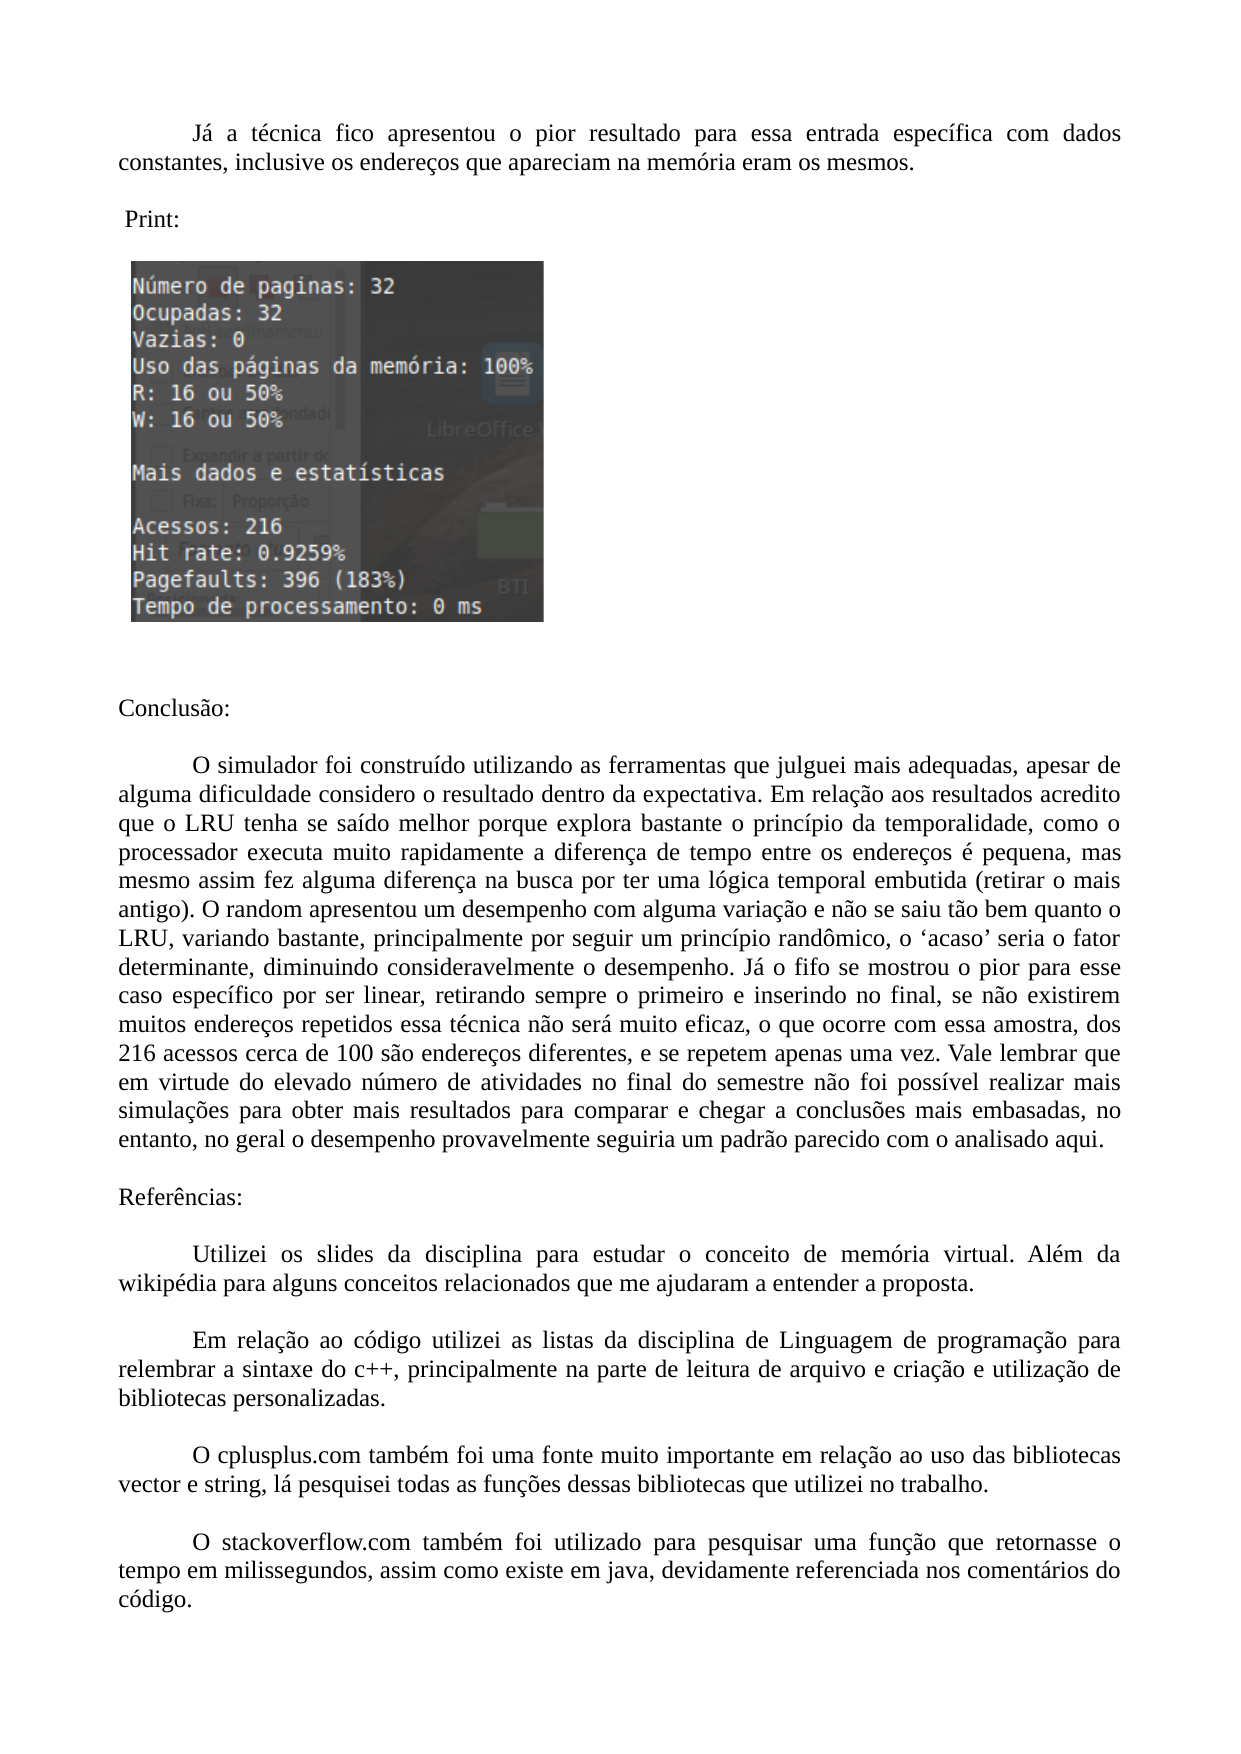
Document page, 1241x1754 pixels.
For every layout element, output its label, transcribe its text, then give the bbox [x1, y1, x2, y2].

text Conclusão: [118, 693, 1122, 722]
text O stackoverflow.com também foi utilizado para pesquisar uma função que retornasse o tempo em milissegundos, assim como existe em java, devidamente referenciada nos comentários do código. [118, 1527, 1122, 1613]
text O cplusplus.com também foi uma fonte muito importante em relação ao uso das bibliotecas vector e string, lá pesquisei todas as funções dessas bibliotecas que utilizei no trabalho. [118, 1441, 1122, 1498]
picture [131, 261, 544, 622]
text Em relação ao código utilizei as listas da disciplina de Linguagem de programação para relembrar a sintaxe do c++, principalmente na parte de leitura de arquivo e criação e utilização de bibliotecas personalizadas. [118, 1326, 1122, 1412]
text Print: [118, 204, 1122, 233]
text Já a técnica fico apresentou o pior resultado para essa entrada específica com dados constantes, inclusive os endereços que apareciam na memória eram os mesmos. [118, 118, 1122, 176]
text Utilizei os slides da disciplina para estudar o conceito de memória virtual. Além da wikipédia para alguns conceitos relacionados que me ajudaram a entender a proposta. [118, 1239, 1122, 1297]
text Referências: [118, 1182, 1122, 1211]
text O simulador foi construído utilizando as ferramentas que julguei mais adequadas, apesar de alguma dificuldade considero o resultado dentro da expectativa. Em relação aos resultados acredito que o LRU tenha se saído melhor porque explora bastante o princípio da temporalidade, como o processador executa muito rapidamente a diferença de tempo entre os endereços é pequena, mas mesmo assim fez alguma diferença na busca por ter uma lógica temporal embutida (retirar o mais antigo). O random apresentou um desempenho com alguma variação e não se saiu tão bem quanto o LRU, variando bastante, principalmente por seguir um princípio randômico, o ‘acaso’ seria o fator determinante, diminuindo consideravelmente o desempenho. Já o fifo se mostrou o pior para esse caso específico por ser linear, retirando sempre o primeiro e inserindo no final, se não existirem muitos endereços repetidos essa técnica não será muito eficaz, o que ocorre com essa amostra, dos 216 acessos cerca de 100 são endereços diferentes, e se repetem apenas uma vez. Vale lembrar que em virtude do elevado número de atividades no final do semestre não foi possível realizar mais simulações para obter mais resultados para comparar e chegar a conclusões mais embasadas, no entanto, no geral o desempenho provavelmente seguiria um padrão parecido com o analisado aqui. [118, 751, 1122, 1153]
